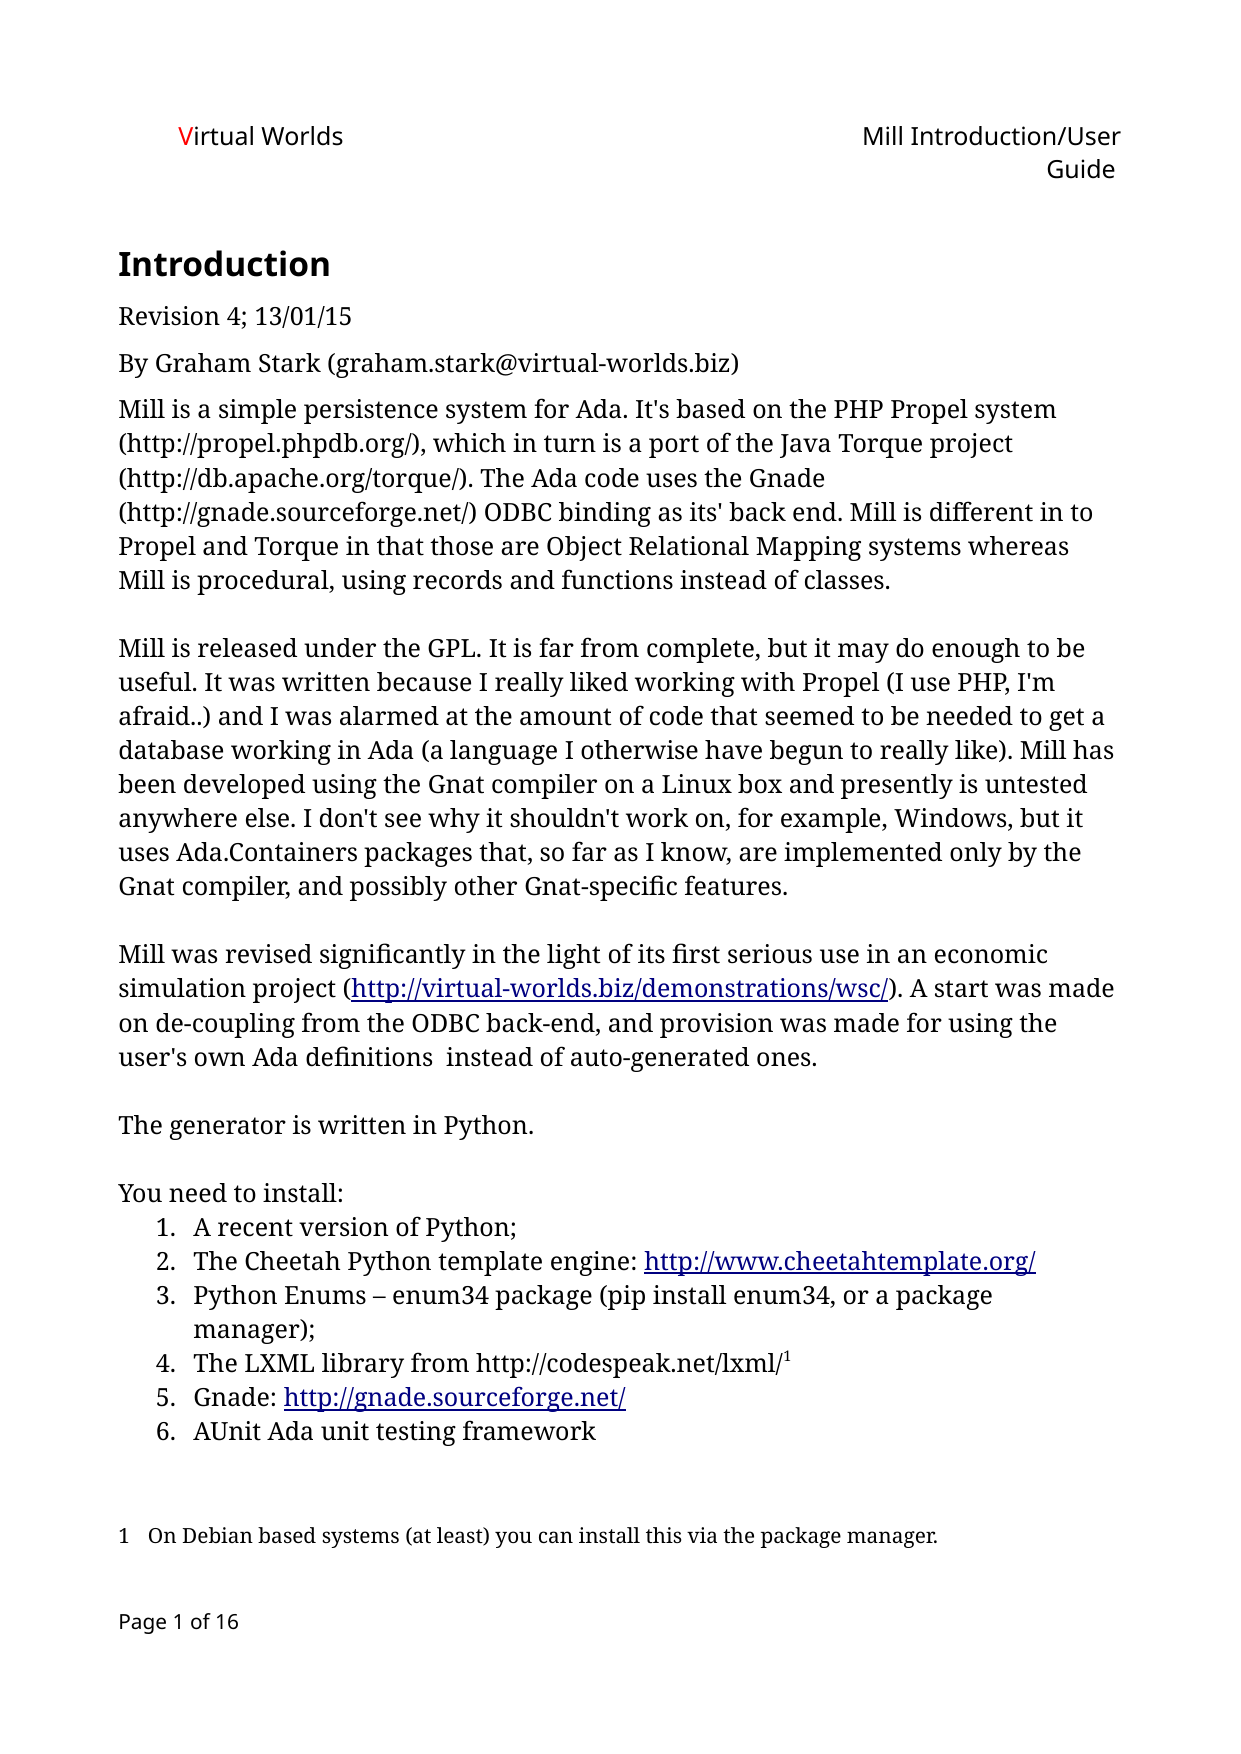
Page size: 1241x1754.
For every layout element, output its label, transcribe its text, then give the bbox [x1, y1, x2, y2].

text You need to install: [118, 1176, 1122, 1209]
list On Debian based systems (at least) you can install this via the package manager. [118, 1521, 1122, 1549]
list The LXML library from http://codespeak.net/lxml/ [156, 1346, 1122, 1380]
text Mill is procedural, using records and functions instead of classes. [118, 562, 1122, 596]
list A recent version of Python; [156, 1209, 1122, 1244]
text Revision 4; 13/01/15 [118, 299, 1122, 333]
list Python Enums – enum34 package (pip install enum34, or a package manager); [156, 1278, 1122, 1346]
list The Cheetah Python template engine: http://www.cheetahtemplate.org/ [156, 1244, 1122, 1278]
text Mill is a simple persistence system for Ada. It's based on the PHP Propel system (http://propel.phpdb.org/), which in turn is a port of the Java Torque project (http://db.apache.org/torque/). The Ada code uses the Gnade (http://gnade.sourceforge.net/) ODBC binding as its' back end. Mill is different in to Propel and Torque in that those are Object Relational Mapping systems whereas [118, 392, 1122, 562]
list AUnit Ada unit testing framework [156, 1414, 1122, 1448]
subtitle Introduction [118, 241, 1122, 286]
text Mill is released under the GPL. It is far from complete, but it may do enough to be useful. It was written because I really liked working with Propel (I use PHP, I'm afraid..) and I was alarmed at the amount of code that seemed to be needed to get a database working in Ada (a language I otherwise have begun to really like). Mill has been developed using the Gnat compiler on a Linux box and presently is untested anywhere else. I don't see why it shouldn't work on, for example, Windows, but it uses Ada.Containers packages that, so far as I know, are implemented only by the Gnat compiler, and possibly other Gnat-specific features. [118, 631, 1122, 903]
list Gnade: http://gnade.sourceforge.net/ [156, 1380, 1122, 1414]
text Mill was revised significantly in the light of its first serious use in an economic simulation project (http://virtual-worlds.biz/demonstrations/wsc/). A start was made on de-coupling from the ODBC back-end, and provision was made for using the user's own Ada definitions instead of auto-generated ones. [118, 937, 1122, 1073]
text The generator is written in Python. [118, 1107, 1122, 1141]
text By Graham Stark (graham.stark@virtual-worlds.biz) [118, 346, 1122, 379]
